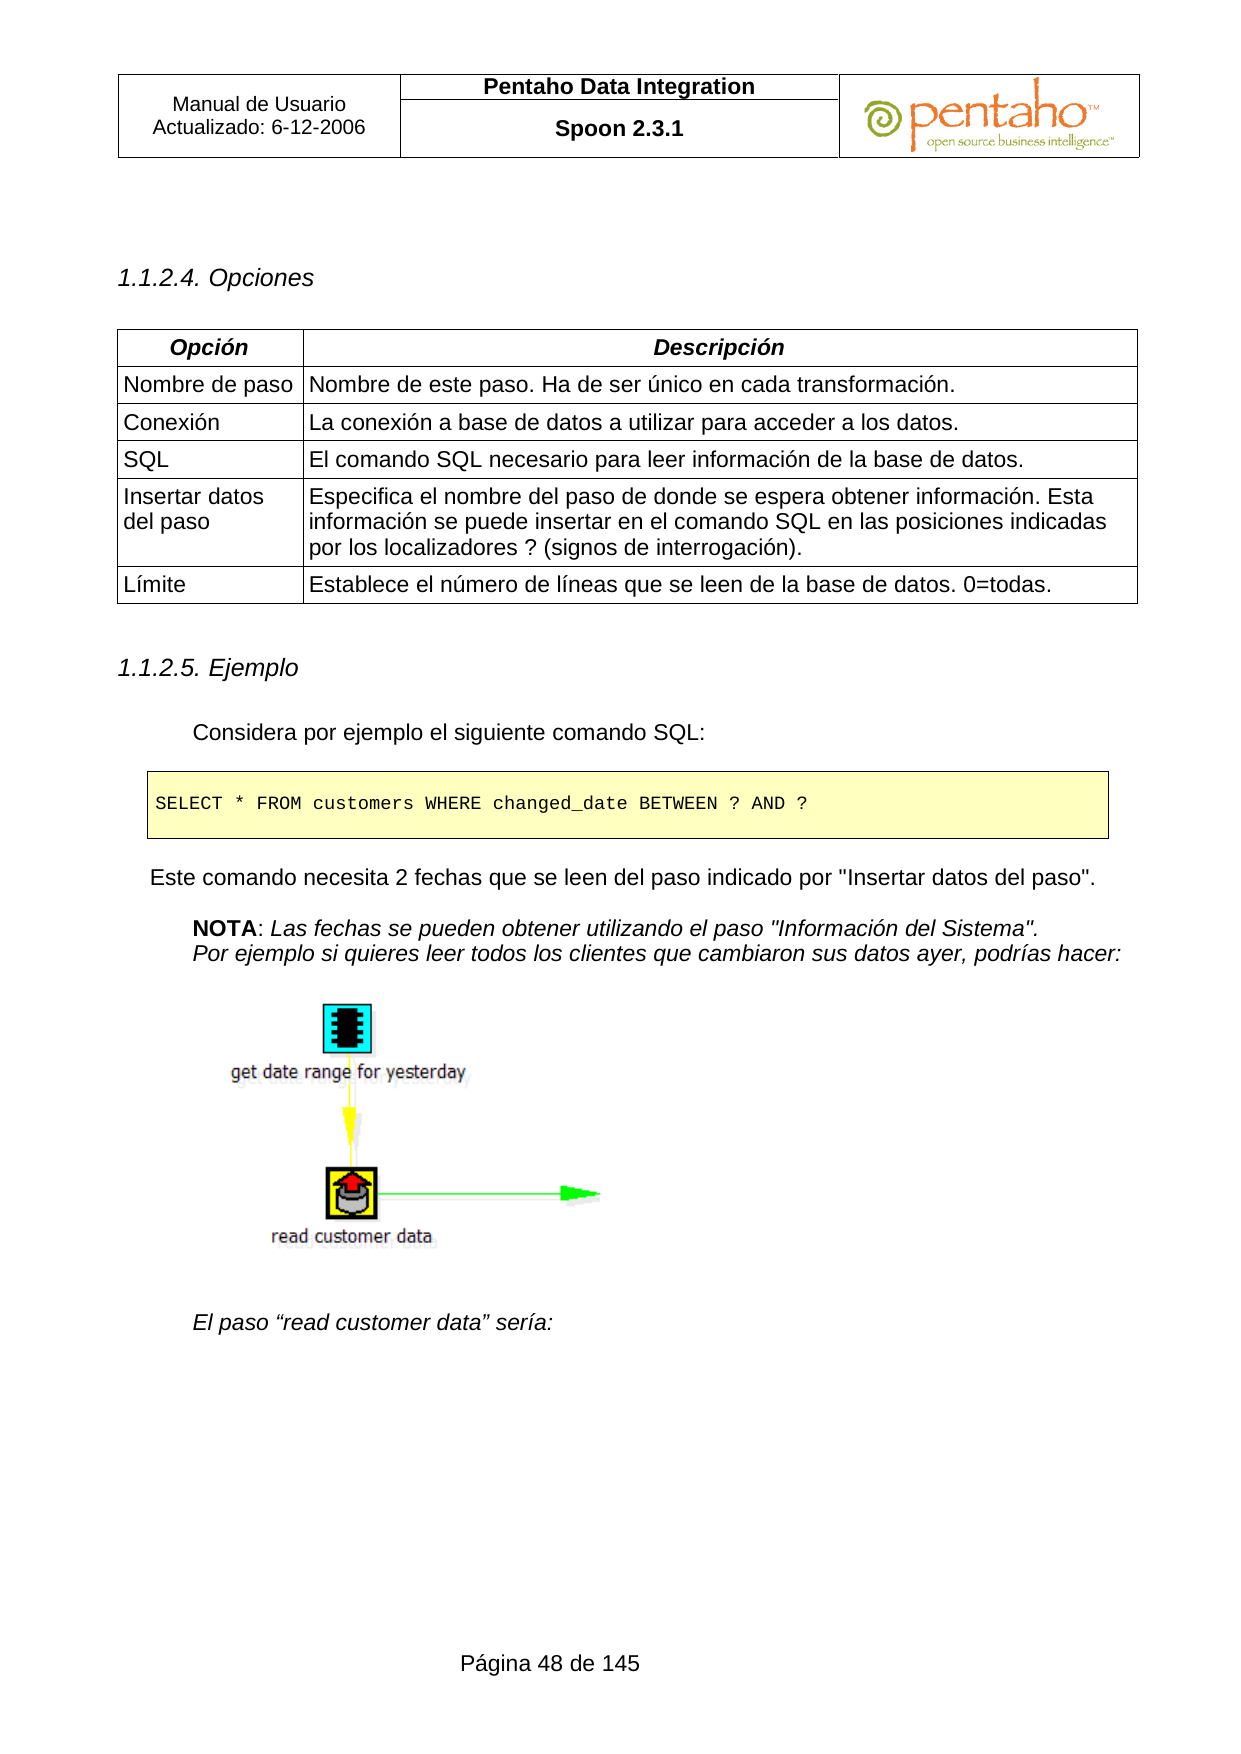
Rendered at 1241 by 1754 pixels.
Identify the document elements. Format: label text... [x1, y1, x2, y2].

text El paso “read customer data” sería: [117, 1310, 1137, 1336]
text Considera por ejemplo el siguiente comando SQL: [155, 719, 1137, 745]
table_header Opción [118, 330, 303, 366]
text Este comando necesita 2 fechas que se leen del paso indicado por "Insertar datos del paso". [117, 864, 1137, 890]
table_cell Especifica el nombre del paso de donde se espera obtener información. Esta información se puede insertar en el comando SQL en las posiciones indicadas por los localizadores ? (signos de interrogación). [304, 479, 1137, 566]
text NOTA: Las fechas se pueden obtener utilizando el paso "Información del Sistema". [117, 915, 1137, 941]
table_cell Insertar datos del paso [118, 479, 303, 566]
subtitle Opciones [117, 263, 1137, 291]
table_cell El comando SQL necesario para leer información de la base de datos. [304, 441, 1137, 478]
subtitle Ejemplo [117, 653, 1137, 681]
table_cell Establece el número de líneas que se leen de la base de datos. 0=todas. [304, 567, 1137, 603]
table_cell La conexión a base de datos a utilizar para acceder a los datos. [304, 404, 1137, 440]
table_cell Conexión [118, 404, 303, 440]
table_header Descripción [304, 330, 1137, 366]
table_cell SQL [118, 441, 303, 478]
table_cell Nombre de este paso. Ha de ser único en cada transformación. [304, 367, 1137, 403]
text SELECT * FROM customers WHERE changed_date BETWEEN ? AND ? [148, 792, 1108, 813]
table_cell Nombre de paso [118, 367, 303, 403]
text Por ejemplo si quieres leer todos los clientes que cambiaron sus datos ayer, podrías hacer: [192, 941, 1137, 966]
table_cell Límite [118, 567, 303, 603]
